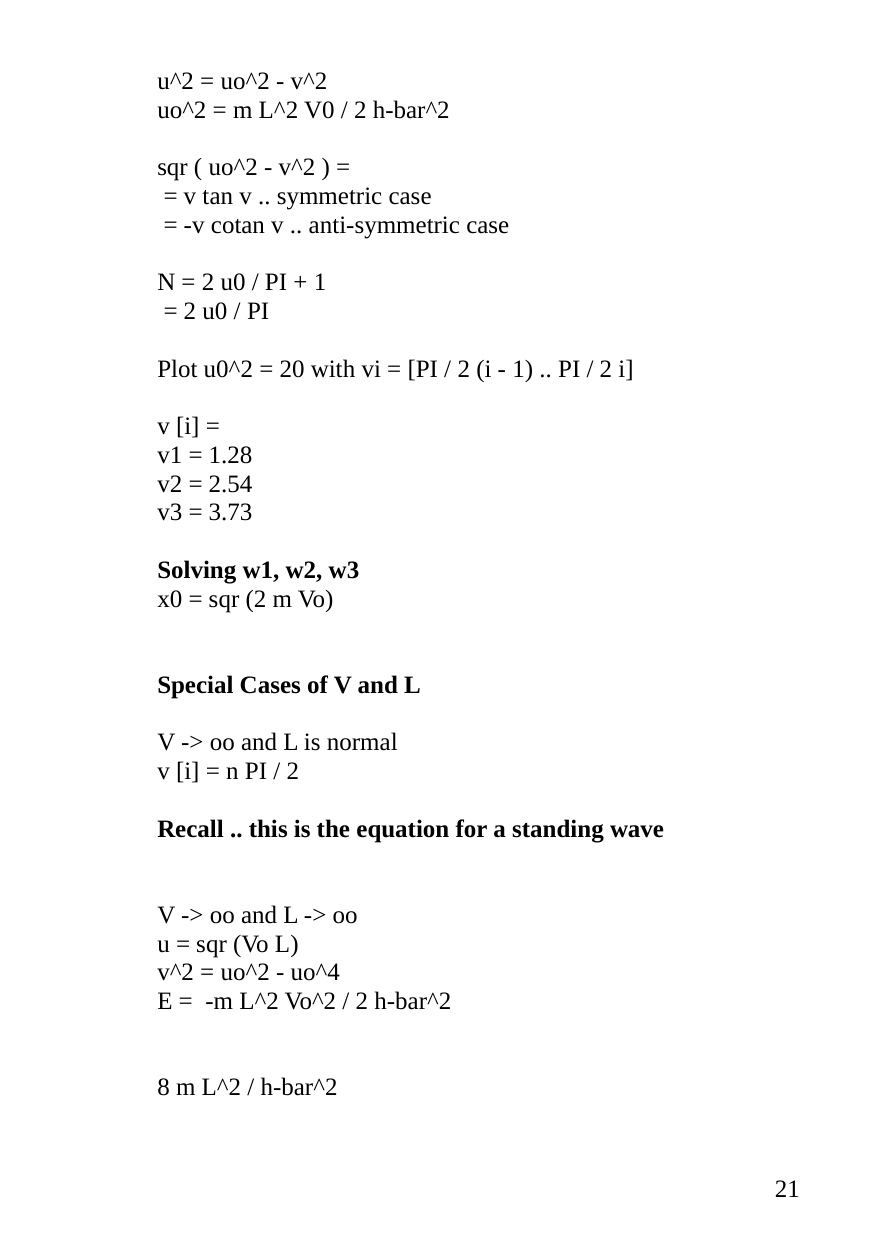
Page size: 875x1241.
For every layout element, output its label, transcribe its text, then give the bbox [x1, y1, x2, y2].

table_cell [109, 871, 154, 900]
table_cell [109, 756, 154, 785]
table_cell [109, 181, 154, 210]
table_cell x0 = sqr (2 m Vo) [154, 584, 793, 612]
table_cell [109, 929, 154, 957]
table_cell sqr ( uo^2 - v^2 ) = [154, 153, 793, 181]
table_cell = v tan v .. symmetric case [154, 181, 793, 210]
table_cell V -> oo and L is normal [154, 728, 793, 756]
table_cell [109, 900, 154, 929]
table_cell [109, 526, 154, 555]
table_cell v1 = 1.28 [154, 440, 793, 469]
table_cell [154, 124, 793, 152]
table_cell Solving w1, w2, w3 [154, 555, 793, 584]
table_cell [109, 66, 154, 95]
table_cell [109, 95, 154, 124]
table_cell u = sqr (Vo L) [154, 929, 793, 957]
table_cell [109, 670, 154, 699]
table_cell Plot u0^2 = 20 with vi = [PI / 2 (i - 1) .. PI / 2 i] [154, 354, 793, 382]
table_cell [109, 785, 154, 814]
table_cell [154, 325, 793, 354]
table_cell N = 2 u0 / PI + 1 [154, 268, 793, 296]
table_cell [109, 354, 154, 382]
table_cell [109, 498, 154, 526]
table_cell [109, 1044, 154, 1072]
table_cell [109, 325, 154, 354]
table_cell [109, 613, 154, 641]
table_cell [109, 153, 154, 181]
table_cell [154, 239, 793, 267]
table_cell [109, 814, 154, 842]
table_cell [154, 843, 793, 871]
table_cell u^2 = uo^2 - v^2 [154, 66, 793, 95]
table_cell [109, 1101, 154, 1130]
table_cell [109, 986, 154, 1015]
table_cell v3 = 3.73 [154, 498, 793, 526]
table_cell [154, 38, 793, 66]
table_cell [154, 526, 793, 555]
table_cell [154, 871, 793, 900]
table_cell [109, 641, 154, 670]
table_cell [109, 469, 154, 497]
table_cell v [i] = [154, 411, 793, 440]
table_cell [154, 1101, 793, 1130]
table_cell [109, 383, 154, 411]
table_cell [109, 1073, 154, 1101]
table_cell E = -m L^2 Vo^2 / 2 h-bar^2 [154, 986, 793, 1015]
table_cell [109, 296, 154, 325]
table_cell [109, 210, 154, 239]
table_cell [109, 699, 154, 727]
table_cell [109, 268, 154, 296]
table_cell [109, 958, 154, 986]
table_cell [154, 699, 793, 727]
table_cell [109, 843, 154, 871]
table_cell [109, 1015, 154, 1044]
table_cell Special Cases of V and L [154, 670, 793, 699]
table_cell v2 = 2.54 [154, 469, 793, 497]
table_cell [154, 641, 793, 670]
table_cell Recall .. this is the equation for a standing wave [154, 814, 793, 842]
table_cell V -> oo and L -> oo [154, 900, 793, 929]
table_cell v [i] = n PI / 2 [154, 756, 793, 785]
table_cell [154, 1015, 793, 1044]
table_cell [109, 555, 154, 584]
table_cell [154, 613, 793, 641]
table_cell uo^2 = m L^2 V0 / 2 h-bar^2 [154, 95, 793, 124]
table_cell [109, 584, 154, 612]
table_cell [109, 124, 154, 152]
table_cell [154, 383, 793, 411]
table_cell 8 m L^2 / h-bar^2 [154, 1073, 793, 1101]
table_cell [109, 38, 154, 66]
table_cell [109, 728, 154, 756]
table_cell [109, 239, 154, 267]
table_cell [109, 411, 154, 440]
table_cell [154, 785, 793, 814]
table_cell = 2 u0 / PI [154, 296, 793, 325]
table_cell [109, 440, 154, 469]
table_cell = -v cotan v .. anti-symmetric case [154, 210, 793, 239]
table_cell [154, 1044, 793, 1072]
table_cell v^2 = uo^2 - uo^4 [154, 958, 793, 986]
